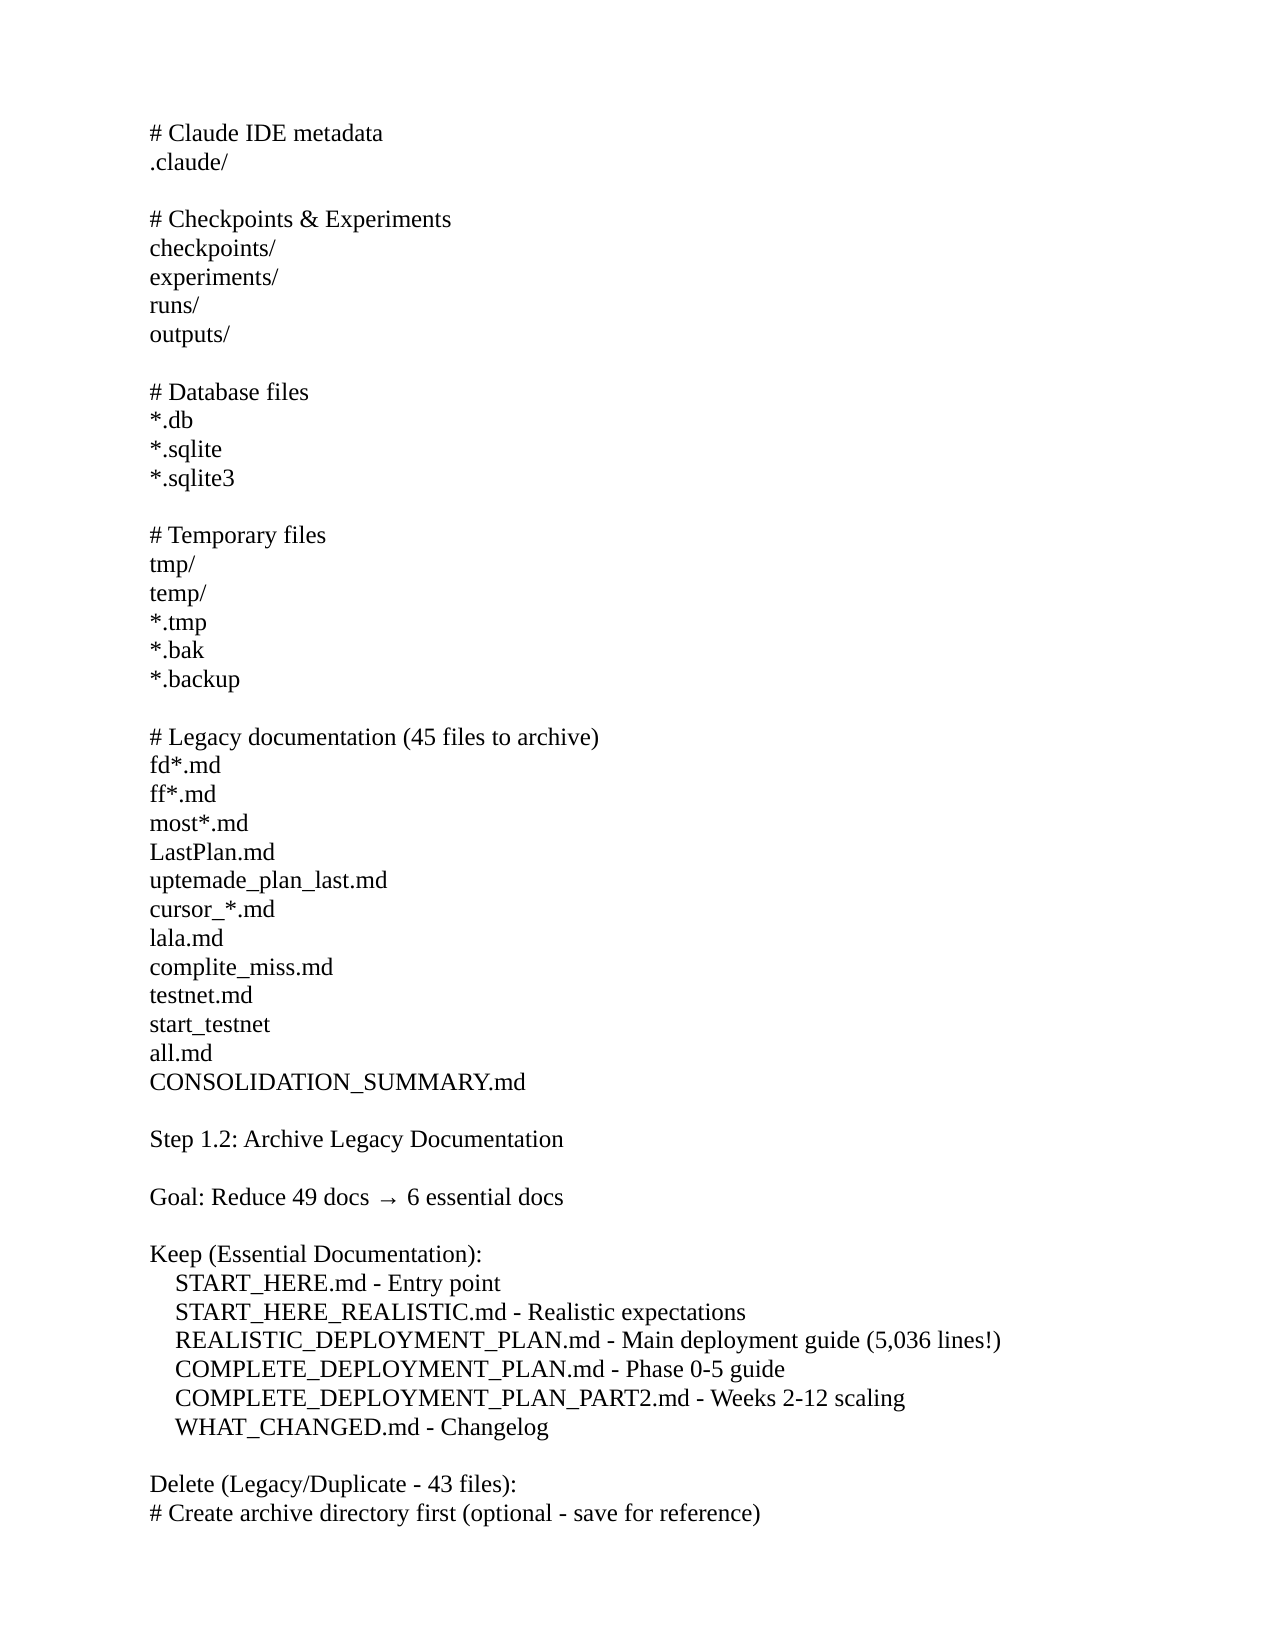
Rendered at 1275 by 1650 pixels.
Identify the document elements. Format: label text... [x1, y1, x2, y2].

text Delete (Legacy/Duplicate - 43 files): [118, 1469, 1157, 1498]
text *.backup [118, 664, 1157, 693]
text CONSOLIDATION_SUMMARY.md [118, 1067, 1157, 1096]
text temp/ [118, 578, 1157, 607]
text *.tmp [118, 607, 1157, 636]
text Step 1.2: Archive Legacy Documentation [118, 1124, 1157, 1153]
text tmp/ [118, 549, 1157, 578]
text all.md [118, 1038, 1157, 1067]
text complite_miss.md [118, 952, 1157, 981]
text # Database files [118, 377, 1157, 406]
text ✅ COMPLETE_DEPLOYMENT_PLAN.md - Phase 0-5 guide [118, 1354, 1157, 1383]
text # Create archive directory first (optional - save for reference) [118, 1498, 1157, 1527]
text LastPlan.md [118, 837, 1157, 866]
text start_testnet [118, 1009, 1157, 1038]
text uptemade_plan_last.md [118, 866, 1157, 894]
text runs/ [118, 291, 1157, 319]
text *.sqlite [118, 434, 1157, 463]
text lala.md [118, 923, 1157, 952]
text # Temporary files [118, 521, 1157, 549]
text ✅ COMPLETE_DEPLOYMENT_PLAN_PART2.md - Weeks 2-12 scaling [118, 1383, 1157, 1412]
text ✅ REALISTIC_DEPLOYMENT_PLAN.md - Main deployment guide (5,036 lines!) [118, 1326, 1157, 1354]
text .claude/ [118, 147, 1157, 176]
text # Claude IDE metadata [118, 118, 1157, 147]
text checkpoints/ [118, 233, 1157, 262]
text *.bak [118, 636, 1157, 664]
text experiments/ [118, 262, 1157, 291]
text ✅ START_HERE.md - Entry point [118, 1268, 1157, 1297]
text outputs/ [118, 319, 1157, 348]
text ✅ START_HERE_REALISTIC.md - Realistic expectations [118, 1297, 1157, 1326]
text *.sqlite3 [118, 463, 1157, 492]
text *.db [118, 406, 1157, 434]
text # Checkpoints & Experiments [118, 204, 1157, 233]
text ✅ WHAT_CHANGED.md - Changelog [118, 1412, 1157, 1441]
text # Legacy documentation (45 files to archive) [118, 722, 1157, 751]
text fd*.md [118, 751, 1157, 779]
text cursor_*.md [118, 894, 1157, 923]
text ff*.md [118, 779, 1157, 808]
text testnet.md [118, 981, 1157, 1009]
text most*.md [118, 808, 1157, 837]
text Keep (Essential Documentation): [118, 1239, 1157, 1268]
text Goal: Reduce 49 docs → 6 essential docs [118, 1182, 1157, 1211]
